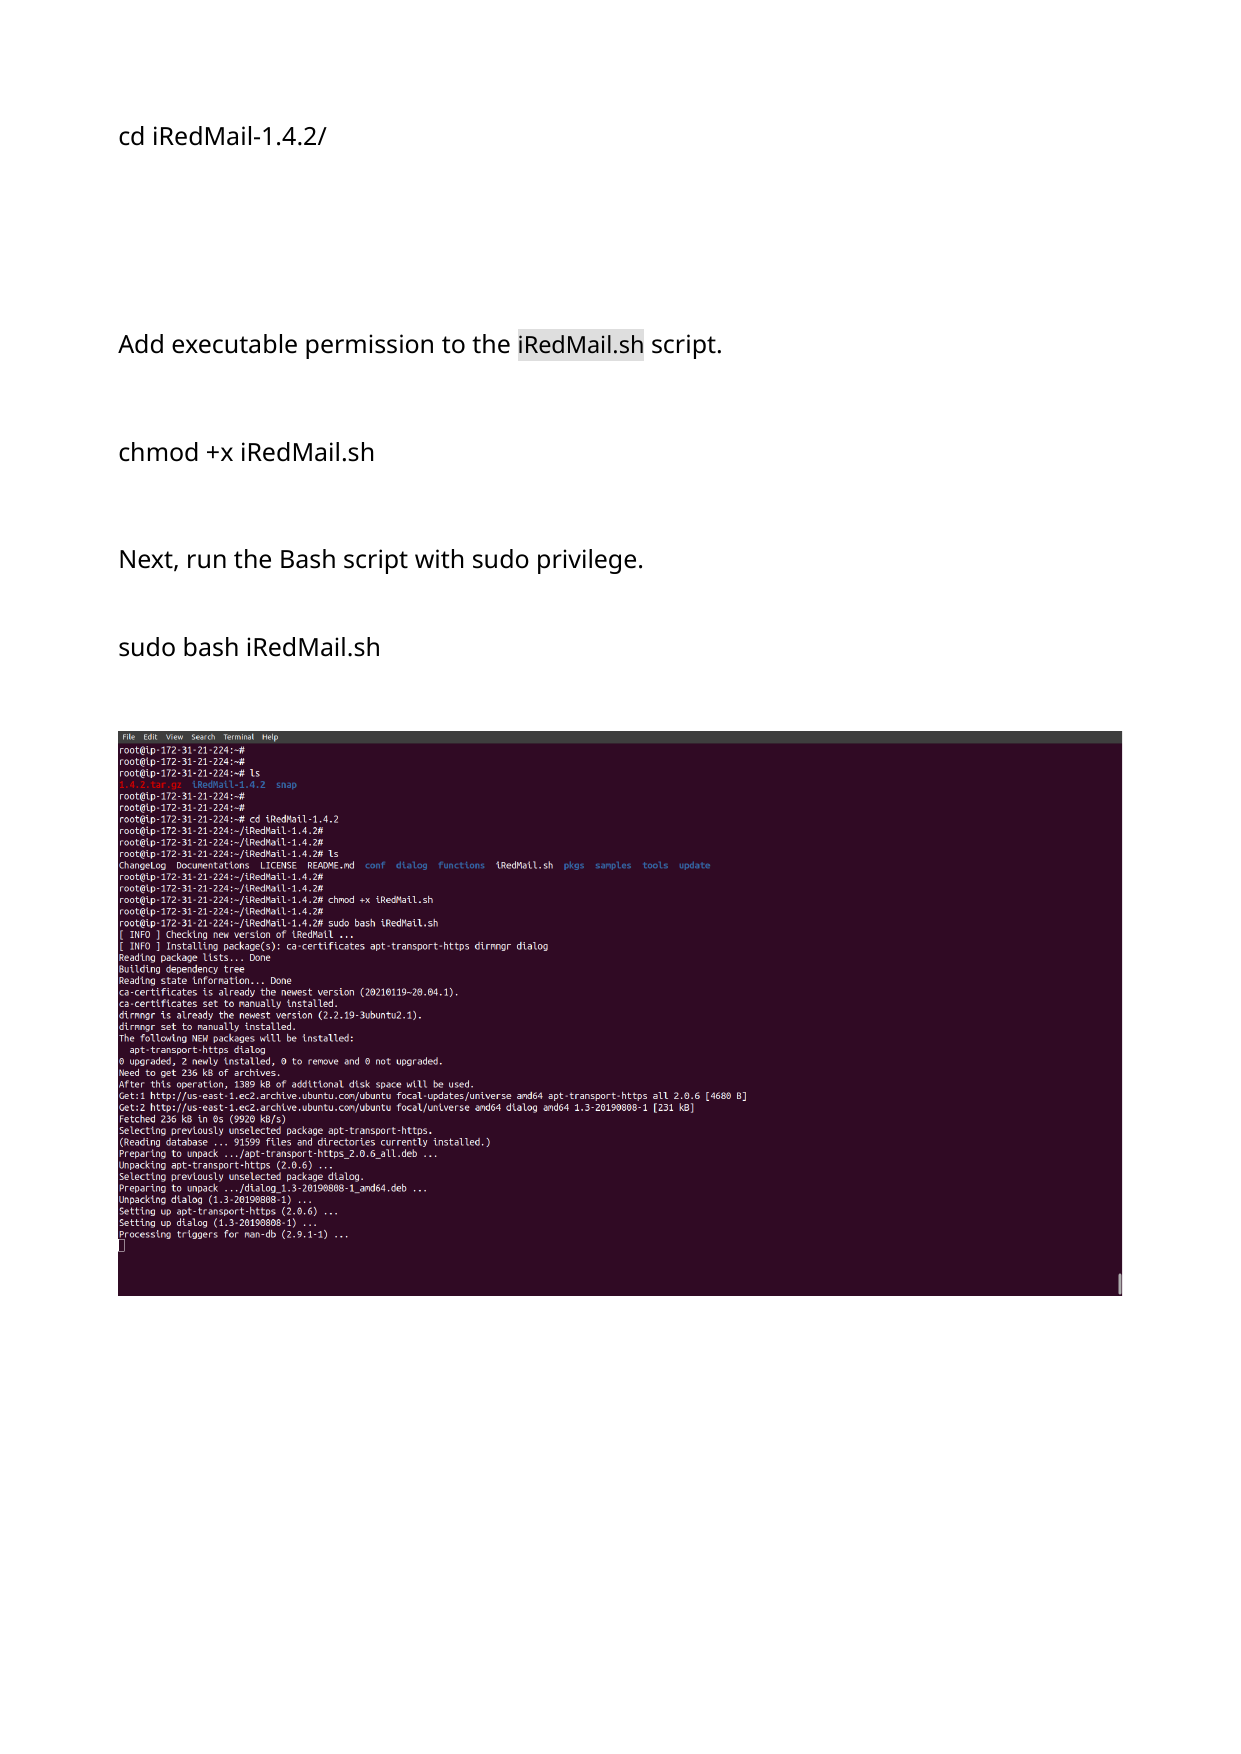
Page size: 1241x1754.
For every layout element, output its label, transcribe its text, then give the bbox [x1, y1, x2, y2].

text sudo bash iRedMail.sh [118, 596, 1122, 664]
text cd iRedMail-1.4.2/ [118, 118, 1122, 152]
picture [118, 731, 1123, 1296]
text chmod +x iRedMail.sh [118, 434, 1122, 468]
text Add executable permission to the iRedMail.sh script. [118, 327, 1122, 361]
text Next, run the Bash script with sudo privilege. [118, 542, 1122, 576]
